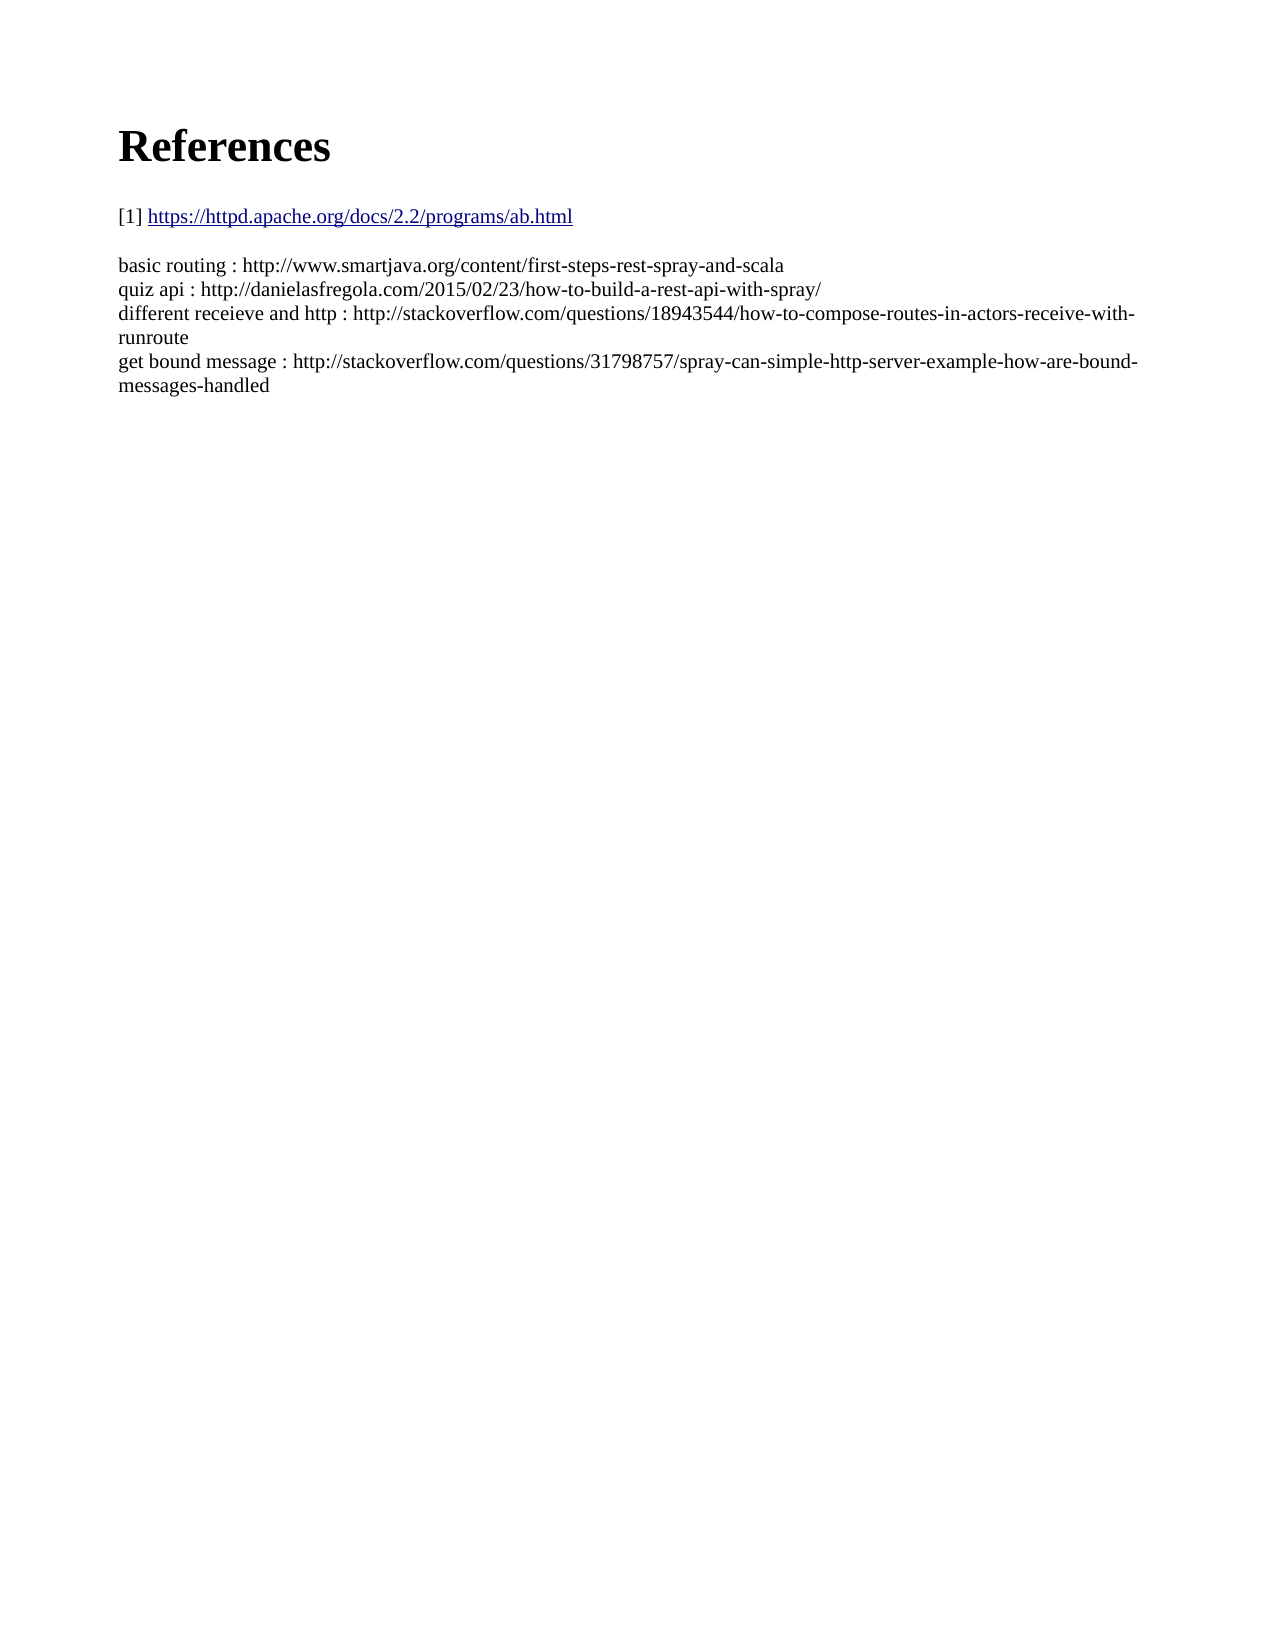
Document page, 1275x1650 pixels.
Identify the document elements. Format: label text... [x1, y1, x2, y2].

text [1] https://httpd.apache.org/docs/2.2/programs/ab.html [118, 204, 1157, 228]
text basic routing : http://www.smartjava.org/content/first-steps-rest-spray-and-scala [118, 252, 1157, 277]
text different receieve and http : http://stackoverflow.com/questions/18943544/how-to-compose-routes-in-actors-receive-with-runroute [118, 301, 1157, 349]
text quiz api : http://danielasfregola.com/2015/02/23/how-to-build-a-rest-api-with-spray/ [118, 277, 1157, 301]
text get bound message : http://stackoverflow.com/questions/31798757/spray-can-simple-http-server-example-how-are-bound-messages-handled [118, 349, 1157, 397]
text References [118, 118, 1157, 171]
